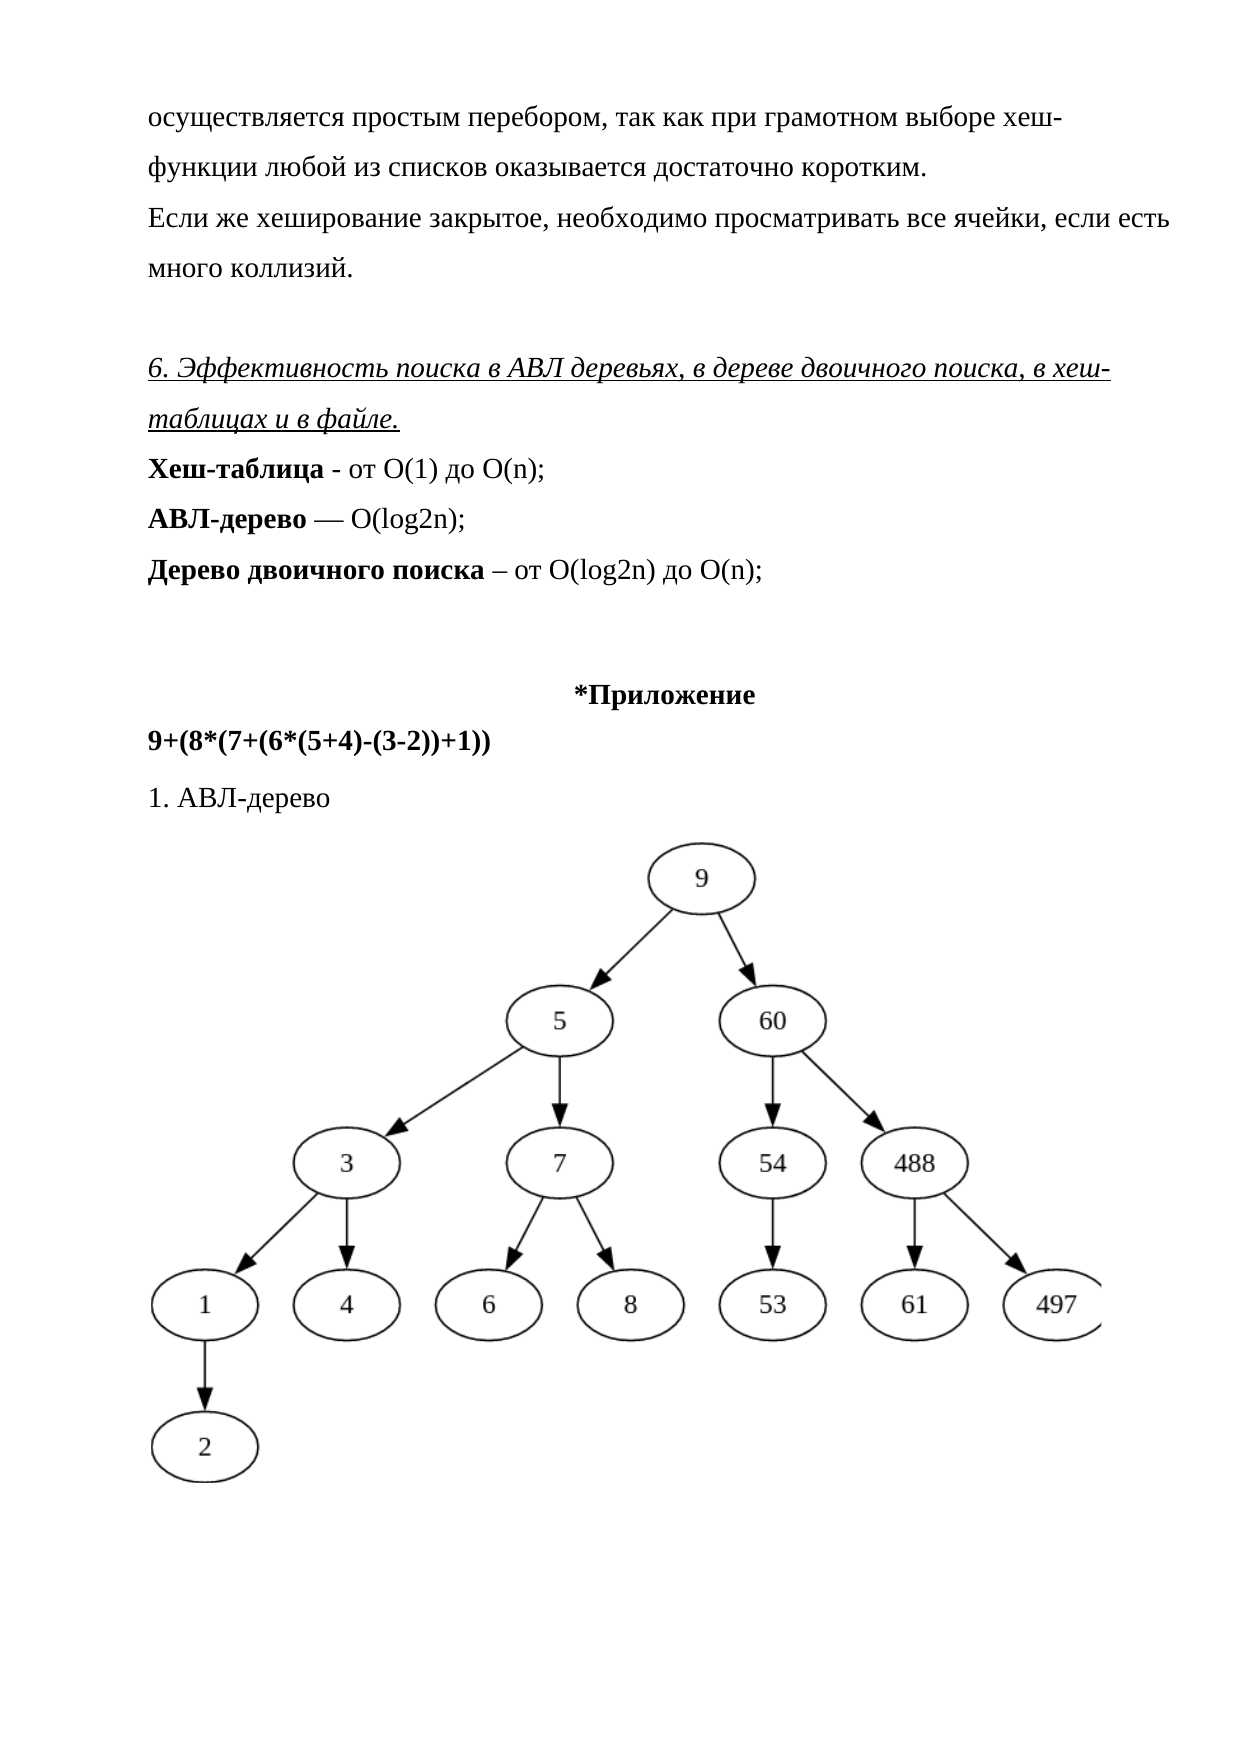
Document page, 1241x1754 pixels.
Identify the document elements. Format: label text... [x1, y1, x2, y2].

picture [151, 841, 1104, 1483]
subtitle *Приложение [148, 677, 1181, 711]
text Хеш-таблица - от О(1) до O(n); АВЛ-дерево — О(log2n); Дерево двоичного поиска – от О(log2n) до O(n); [148, 451, 1181, 585]
text Если же хеширование закрытое, необходимо просматривать все ячейки, если есть много коллизий. [148, 200, 1181, 283]
text осуществляется простым перебором, так как при грамотном выборе хеш- функции любой из списков оказывается достаточно коротким. [148, 99, 1181, 183]
text 6. Эффективность поиска в АВЛ деревьях, в дереве двоичного поиска, в хеш- таблицах и в файле. [148, 300, 1181, 434]
text 1. АВЛ-дерево [148, 780, 1181, 813]
text 9+(8*(7+(6*(5+4)-(3-2))+1)) [148, 723, 1181, 757]
